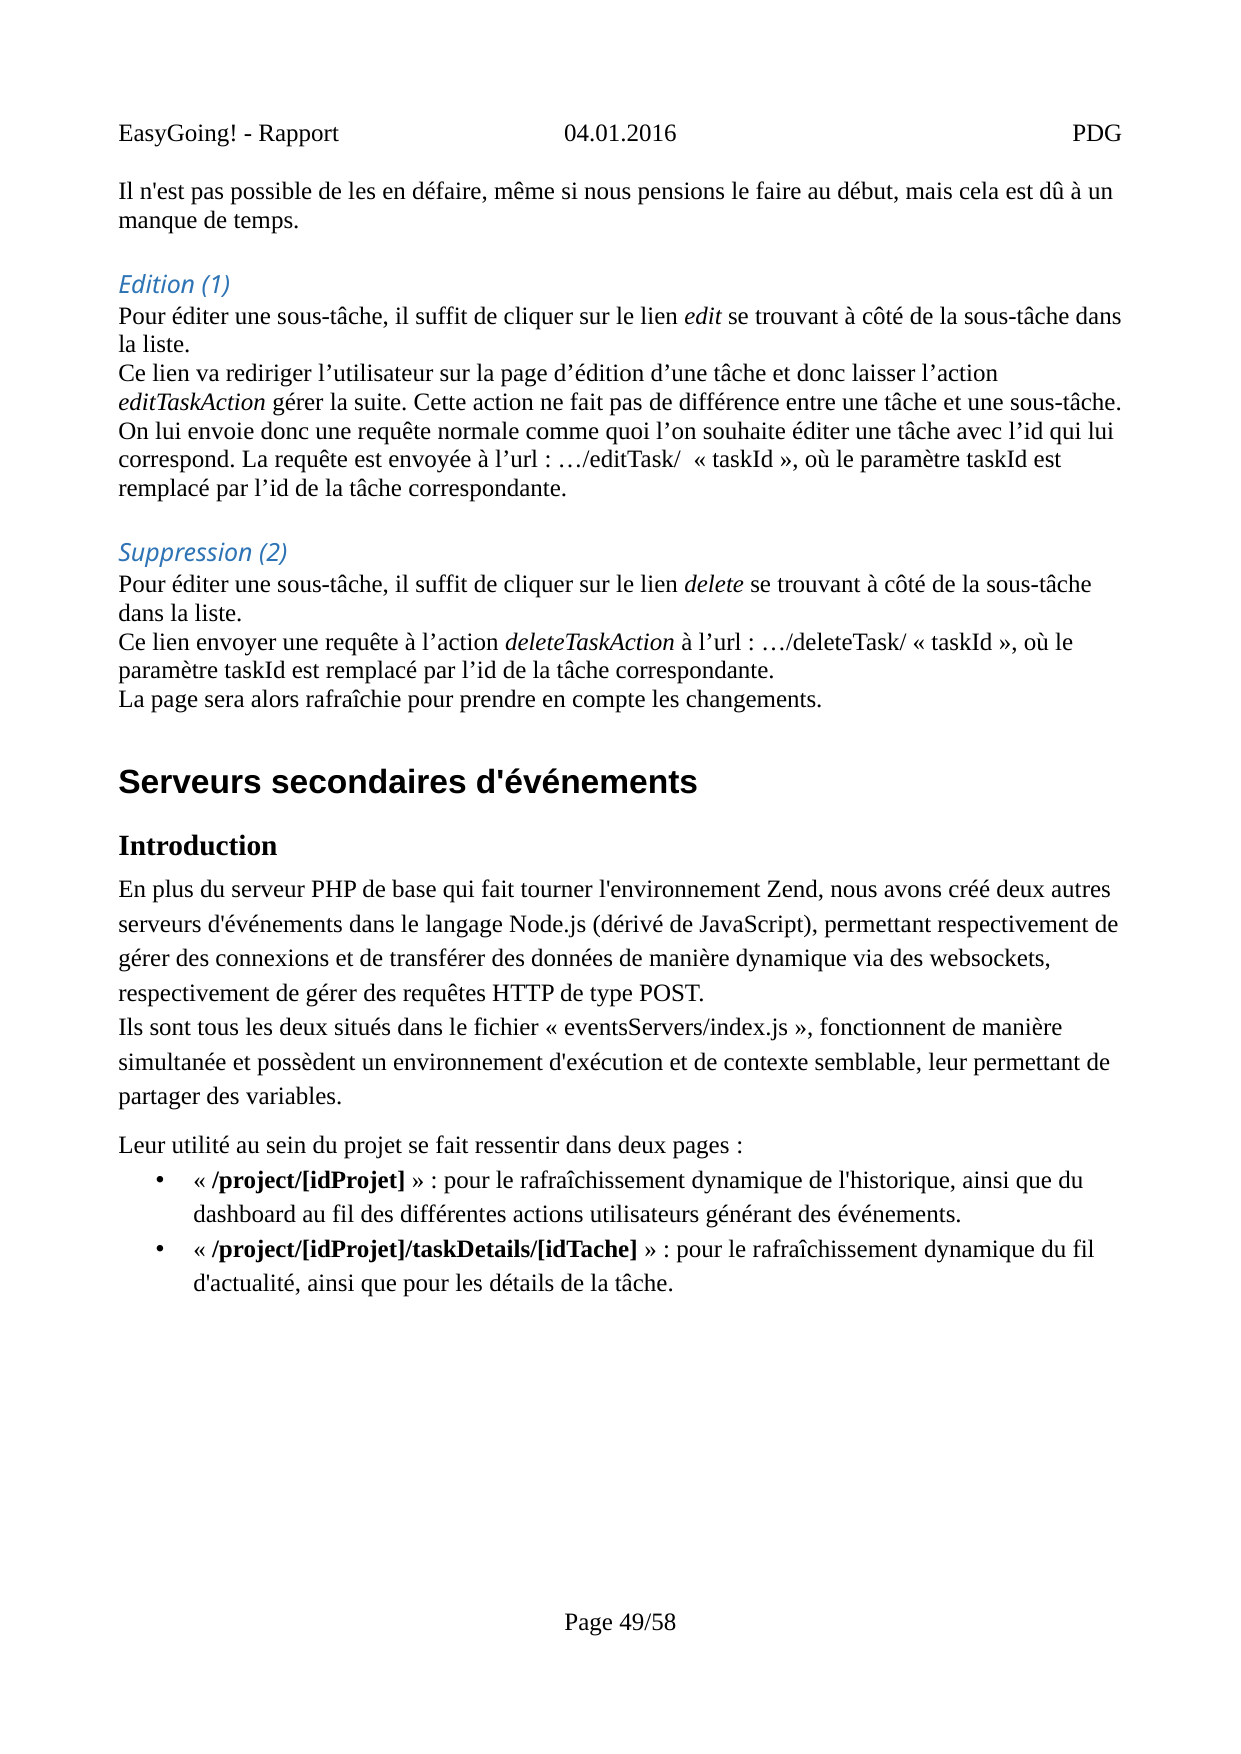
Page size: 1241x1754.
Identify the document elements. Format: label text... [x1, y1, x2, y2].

subtitle Serveurs secondaires d'événements [118, 762, 1122, 801]
list « /project/[idProjet] » : pour le rafraîchissement dynamique de l'historique, ainsi que du dashboard au fil des différentes actions utilisateurs générant des événements. [156, 1165, 1122, 1228]
subtitle Edition (1) [118, 267, 1122, 301]
text Pour éditer une sous-tâche, il suffit de cliquer sur le lien delete se trouvant à côté de la sous-tâche dans la liste. [118, 569, 1122, 627]
text Pour éditer une sous-tâche, il suffit de cliquer sur le lien edit se trouvant à côté de la sous-tâche dans la liste. [118, 301, 1122, 358]
text En plus du serveur PHP de base qui fait tourner l'environnement Zend, nous avons créé deux autres serveurs d'événements dans le langage Node.js (dérivé de JavaScript), permettant respectivement de gérer des connexions et de transférer des données de manière dynamique via des websockets, respectivement de gérer des requêtes HTTP de type POST. Ils sont tous les deux situés dans le fichier « eventsServers/index.js », fonctionnent de manière simultanée et possèdent un environnement d'exécution et de contexte semblable, leur permettant de partager des variables. [118, 874, 1122, 1110]
text Il n'est pas possible de les en défaire, même si nous pensions le faire au début, mais cela est dû à un manque de temps. [118, 176, 1122, 234]
subtitle Introduction [118, 828, 1122, 862]
text Leur utilité au sein du projet se fait ressentir dans deux pages : [118, 1130, 1122, 1159]
text La page sera alors rafraîchie pour prendre en compte les changements. [118, 684, 1122, 713]
subtitle Suppression (2) [118, 535, 1122, 569]
text Ce lien va rediriger l’utilisateur sur la page d’édition d’une tâche et donc laisser l’action editTaskAction gérer la suite. Cette action ne fait pas de différence entre une tâche et une sous-tâche. On lui envoie donc une requête normale comme quoi l’on souhaite éditer une tâche avec l’id qui lui correspond. La requête est envoyée à l’url : …/editTask/ « taskId », où le paramètre taskId est remplacé par l’id de la tâche correspondante. [118, 358, 1122, 502]
list « /project/[idProjet]/taskDetails/[idTache] » : pour le rafraîchissement dynamique du fil d'actualité, ainsi que pour les détails de la tâche. [156, 1234, 1122, 1297]
text Ce lien envoyer une requête à l’action deleteTaskAction à l’url : …/deleteTask/ « taskId », où le paramètre taskId est remplacé par l’id de la tâche correspondante. [118, 627, 1122, 684]
